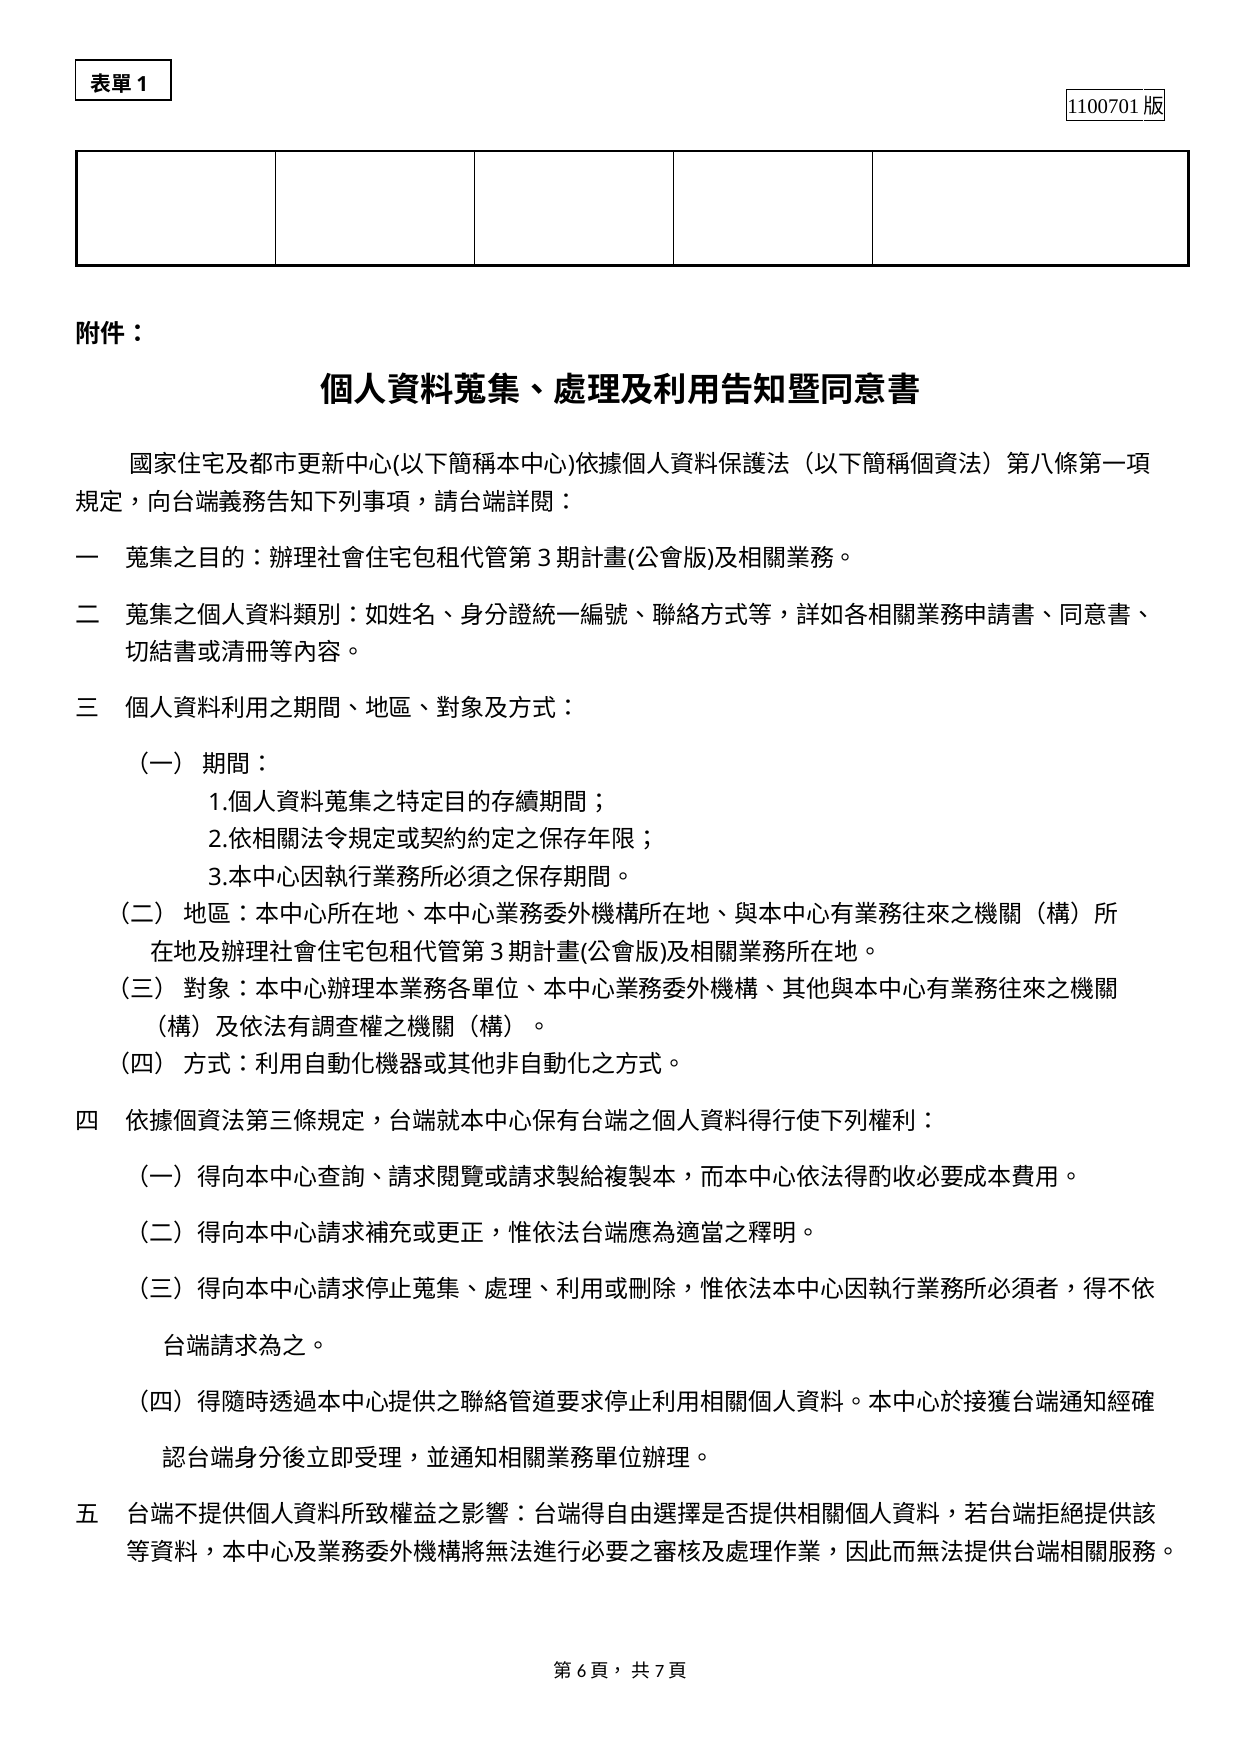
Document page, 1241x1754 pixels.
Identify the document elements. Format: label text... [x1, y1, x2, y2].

list （一） 期間： [75, 744, 1165, 781]
list 認台端身分後立即受理，並通知相關業務單位辦理。 [75, 1437, 1165, 1475]
table_cell [475, 152, 673, 264]
list 在地及辦理社會住宅包租代管第3期計畫(公會版)及相關業務所在地。 [75, 931, 1165, 969]
list （二） 地區：本中心所在地、本中心業務委外機構所在地、與本中心有業務往來之機關（構）所 [75, 894, 1165, 931]
table_cell [78, 152, 275, 264]
list （四） 方式：利用自動化機器或其他非自動化之方式。 [75, 1044, 1165, 1081]
list 蒐集之個人資料類別：如姓名、身分證統一編號、聯絡方式等，詳如各相關業務申請書、同意書、切結書或清冊等內容。 [75, 594, 1165, 669]
table_cell [276, 152, 474, 264]
list （構）及依法有調查權之機關（構）。 [75, 1006, 1165, 1044]
list （二）得向本中心請求補充或更正，惟依法台端應為適當之釋明。 [75, 1212, 1165, 1250]
list （四）得隨時透過本中心提供之聯絡管道要求停止利用相關個人資料。本中心於接獲台端通知經確 [75, 1381, 1165, 1419]
list （一）得向本中心查詢、請求閱覽或請求製給複製本，而本中心依法得酌收必要成本費用。 [75, 1156, 1165, 1194]
list 台端請求為之。 [75, 1325, 1165, 1362]
text 個人資料蒐集、處理及利用告知暨同意書 [75, 350, 1165, 425]
list （三） 對象：本中心辦理本業務各單位、本中心業務委外機構、其他與本中心有業務往來之機關 [75, 969, 1165, 1006]
table_cell [873, 152, 1187, 264]
table_cell [674, 152, 872, 264]
list 2.依相關法令規定或契約約定之保存年限； [178, 819, 1165, 856]
text 國家住宅及都市更新中心(以下簡稱本中心)依據個人資料保護法（以下簡稱個資法）第八條第一項規定，向台端義務告知下列事項，請台端詳閱： [75, 444, 1165, 519]
list （三）得向本中心請求停止蒐集、處理、利用或刪除，惟依法本中心因執行業務所必須者，得不依 [75, 1269, 1165, 1306]
list 3.本中心因執行業務所必須之保存期間。 [178, 856, 1165, 894]
list 蒐集之目的：辦理社會住宅包租代管第3期計畫(公會版)及相關業務。 [75, 537, 1165, 575]
list 1.個人資料蒐集之特定目的存續期間； [178, 781, 1165, 819]
list 依據個資法第三條規定，台端就本中心保有台端之個人資料得行使下列權利： [75, 1100, 1165, 1137]
text 附件： [75, 312, 1165, 350]
list 個人資料利用之期間、地區、對象及方式： [75, 687, 1165, 725]
list 台端不提供個人資料所致權益之影響：台端得自由選擇是否提供相關個人資料，若台端拒絕提供該等資料，本中心及業務委外機構將無法進行必要之審核及處理作業，因此而無法提供台端相關服務。 [75, 1494, 1165, 1569]
